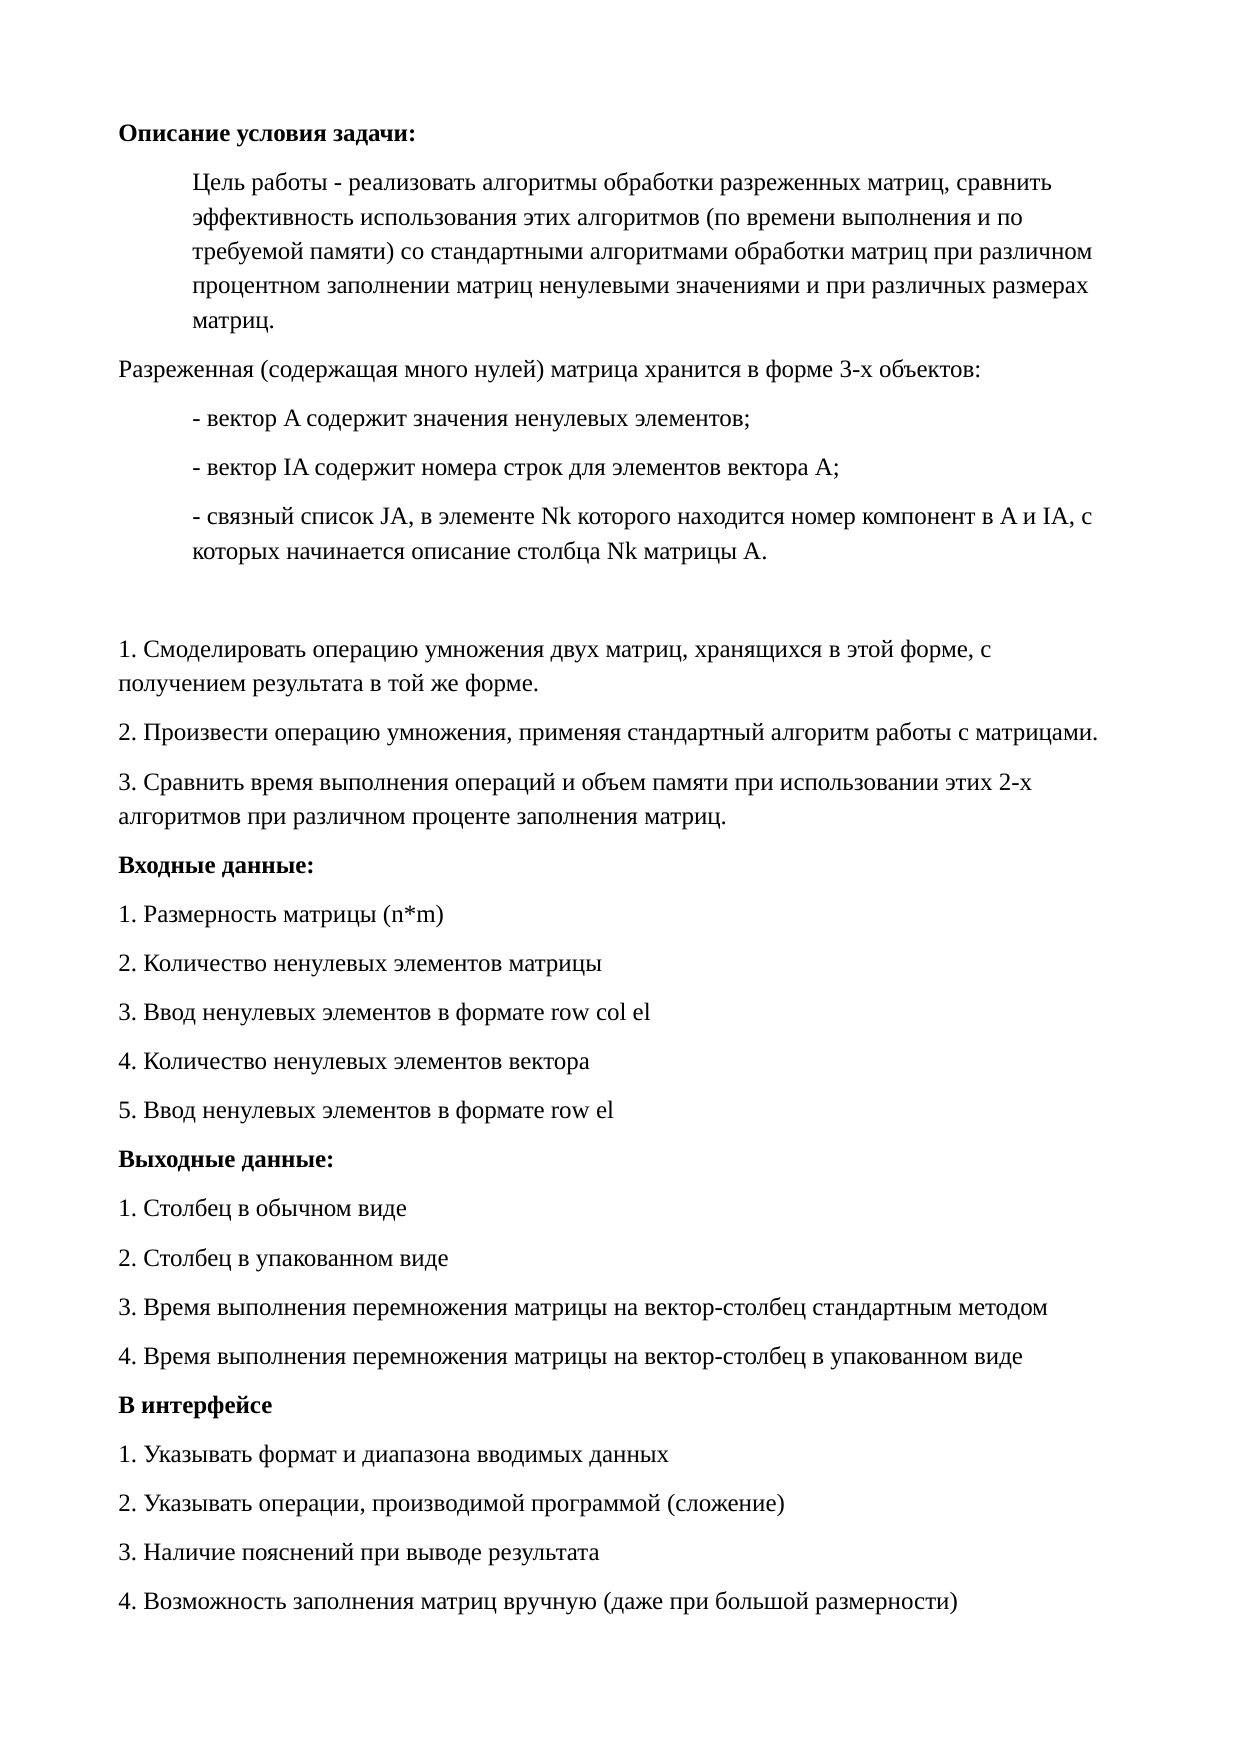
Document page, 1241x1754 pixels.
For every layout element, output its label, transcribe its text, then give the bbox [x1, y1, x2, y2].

text 2. Указывать операции, производимой программой (сложение) [118, 1488, 1122, 1517]
text 4. Возможность заполнения матриц вручную (даже при большой размерности) [118, 1586, 1122, 1615]
text 4. Время выполнения перемножения матрицы на вектор-столбец в упакованном виде [118, 1341, 1122, 1369]
text Выходные данные: [118, 1144, 1122, 1173]
text 2. Столбец в упакованном виде [118, 1243, 1122, 1271]
text Входные данные: [118, 850, 1122, 879]
text 3. Ввод ненулевых элементов в формате row col el [118, 997, 1122, 1026]
text 3. Время выполнения перемножения матрицы на вектор-столбец стандартным методом [118, 1292, 1122, 1320]
text 1. Смоделировать операцию умножения двух матриц, хранящихся в этой форме, с получением результата в той же форме. [118, 634, 1122, 697]
text 5. Ввод ненулевых элементов в формате row el [118, 1095, 1122, 1124]
text 3. Сравнить время выполнения операций и объем памяти при использовании этих 2-х алгоритмов при различном проценте заполнения матриц. [118, 767, 1122, 830]
text Описание условия задачи: [118, 118, 1122, 147]
text - вектор IA содержит номера строк для элементов вектора A; [118, 452, 1122, 481]
text Разреженная (содержащая много нулей) матрица хранится в форме 3-х объектов: [118, 354, 1122, 383]
text 2. Количество ненулевых элементов матрицы [118, 948, 1122, 977]
text 4. Количество ненулевых элементов вектора [118, 1046, 1122, 1075]
text 1. Указывать формат и диапазона вводимых данных [118, 1439, 1122, 1468]
text В интерфейсе [118, 1390, 1122, 1418]
text 2. Произвести операцию умножения, применяя стандартный алгоритм работы с матрицами. [118, 717, 1122, 746]
text - вектор A содержит значения ненулевых элементов; [118, 403, 1122, 432]
text Цель работы - реализовать алгоритмы обработки разреженных матриц, сравнить эффективность использования этих алгоритмов (по времени выполнения и по требуемой памяти) со стандартными алгоритмами обработки матриц при различном процентном заполнении матриц ненулевыми значениями и при различных размерах матриц. [118, 167, 1122, 334]
text 1. Столбец в обычном виде [118, 1193, 1122, 1222]
text 3. Наличие пояснений при выводе результата [118, 1537, 1122, 1566]
text 1. Размерность матрицы (n*m) [118, 899, 1122, 928]
text - связный список JA, в элементе Nk которого находится номер компонент в A и IA, с которых начинается описание столбца Nk матрицы A. [118, 501, 1122, 564]
